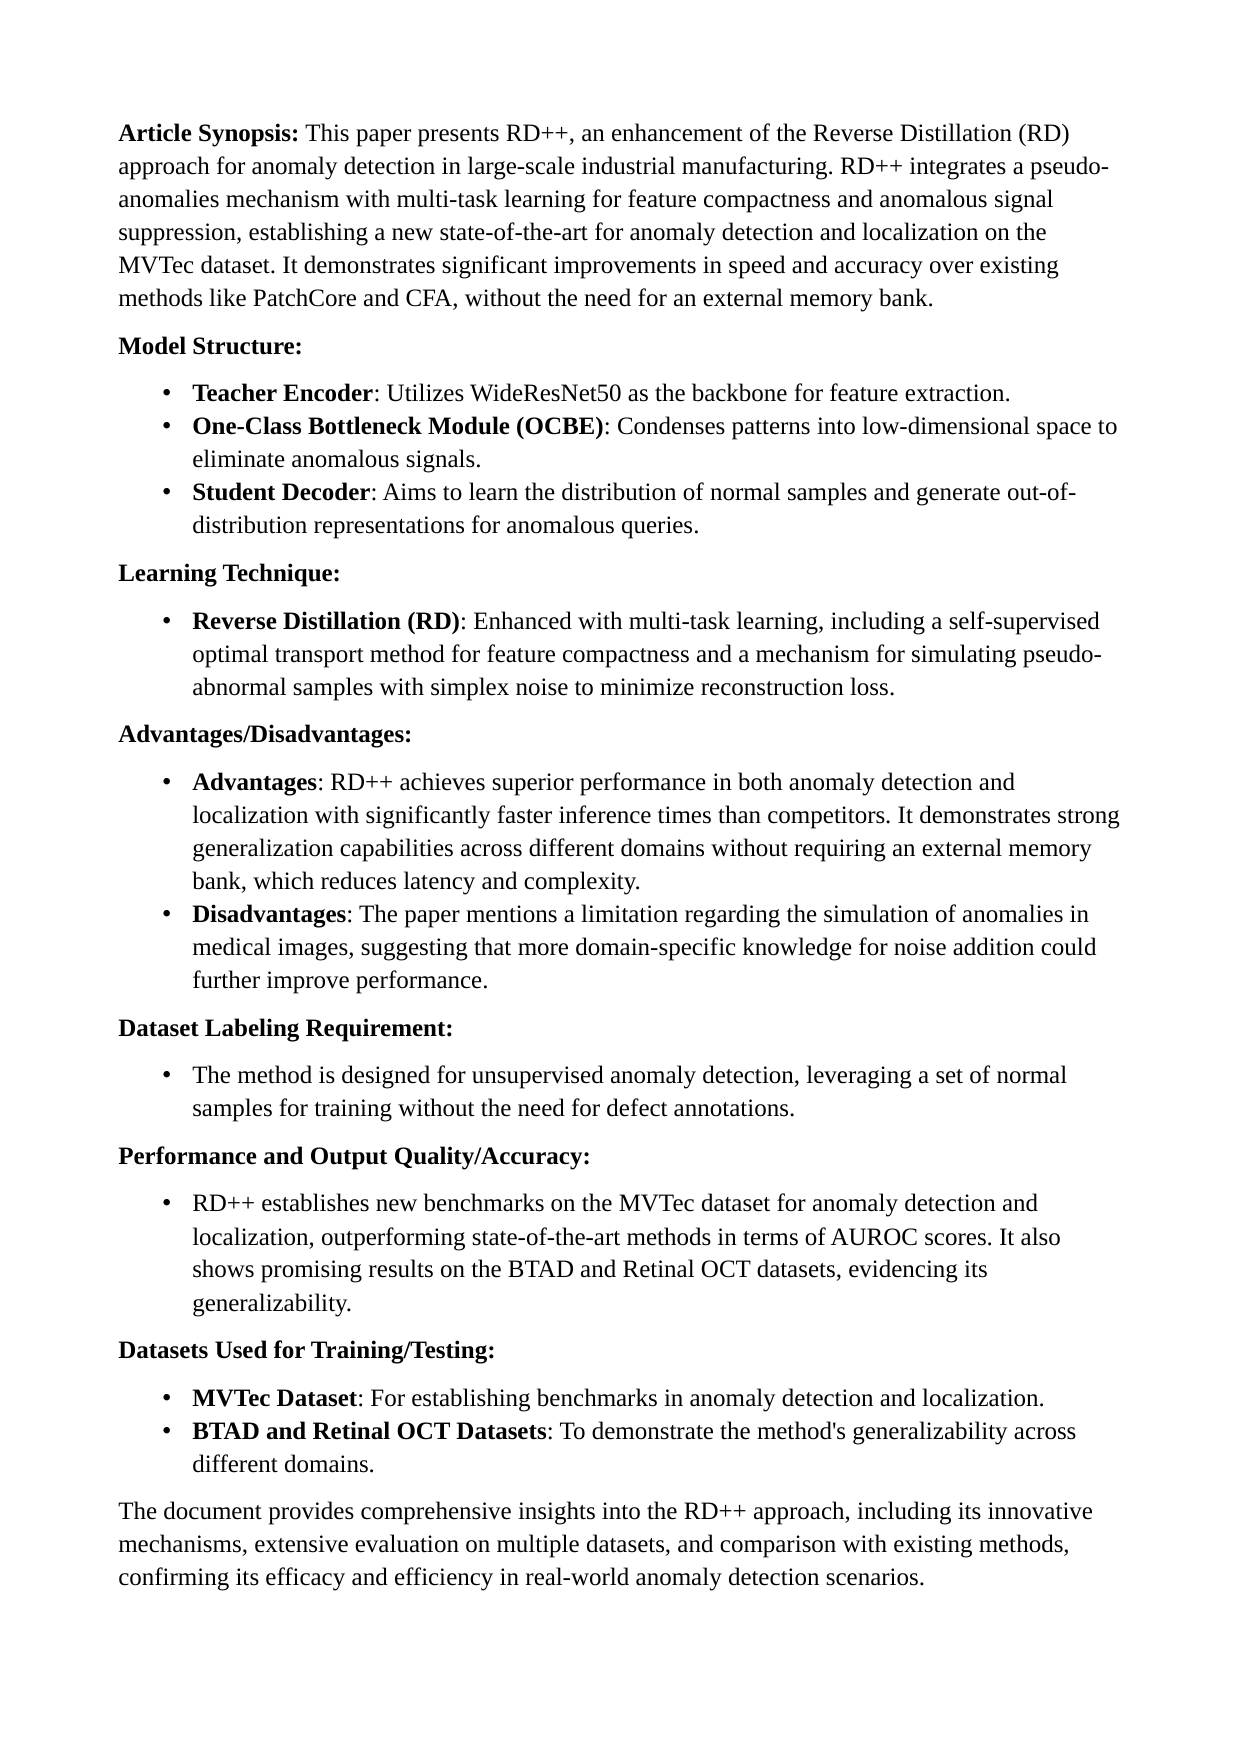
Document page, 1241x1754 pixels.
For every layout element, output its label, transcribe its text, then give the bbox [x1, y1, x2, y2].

text Performance and Output Quality/Accuracy: [118, 1141, 1122, 1170]
list Advantages: RD++ achieves superior performance in both anomaly detection and localization with significantly faster inference times than competitors. It demonstrates strong generalization capabilities across different domains without requiring an external memory bank, which reduces latency and complexity. [162, 767, 1122, 895]
list Student Decoder: Aims to learn the distribution of normal samples and generate out-of-distribution representations for anomalous queries. [162, 477, 1122, 539]
list Teacher Encoder: Utilizes WideResNet50 as the backbone for feature extraction. [162, 378, 1122, 407]
list Disadvantages: The paper mentions a limitation regarding the simulation of anomalies in medical images, suggesting that more domain-specific knowledge for noise addition could further improve performance. [162, 899, 1122, 994]
text The document provides comprehensive insights into the RD++ approach, including its innovative mechanisms, extensive evaluation on multiple datasets, and comparison with existing methods, confirming its efficacy and efficiency in real-world anomaly detection scenarios. [118, 1496, 1122, 1591]
list Reverse Distillation (RD): Enhanced with multi-task learning, including a self-supervised optimal transport method for feature compactness and a mechanism for simulating pseudo-abnormal samples with simplex noise to minimize reconstruction loss. [162, 606, 1122, 701]
text Dataset Labeling Requirement: [118, 1013, 1122, 1041]
list BTAD and Retinal OCT Datasets: To demonstrate the method's generalizability across different domains. [162, 1416, 1122, 1478]
text Datasets Used for Training/Testing: [118, 1335, 1122, 1364]
list MVTec Dataset: For establishing benchmarks in anomaly detection and localization. [162, 1383, 1122, 1412]
text Advantages/Disadvantages: [118, 719, 1122, 748]
text Learning Technique: [118, 558, 1122, 587]
text Model Structure: [118, 331, 1122, 359]
list RD++ establishes new benchmarks on the MVTec dataset for anomaly detection and localization, outperforming state-of-the-art methods in terms of AUROC scores. It also shows promising results on the BTAD and Retinal OCT datasets, evidencing its generalizability. [162, 1188, 1122, 1316]
text Article Synopsis: This paper presents RD++, an enhancement of the Reverse Distillation (RD) approach for anomaly detection in large-scale industrial manufacturing. RD++ integrates a pseudo-anomalies mechanism with multi-task learning for feature compactness and anomalous signal suppression, establishing a new state-of-the-art for anomaly detection and localization on the MVTec dataset. It demonstrates significant improvements in speed and accuracy over existing methods like PatchCore and CFA, without the need for an external memory bank. [118, 118, 1122, 312]
list One-Class Bottleneck Module (OCBE): Condenses patterns into low-dimensional space to eliminate anomalous signals. [162, 411, 1122, 473]
list The method is designed for unsupervised anomaly detection, leveraging a set of normal samples for training without the need for defect annotations. [162, 1060, 1122, 1122]
